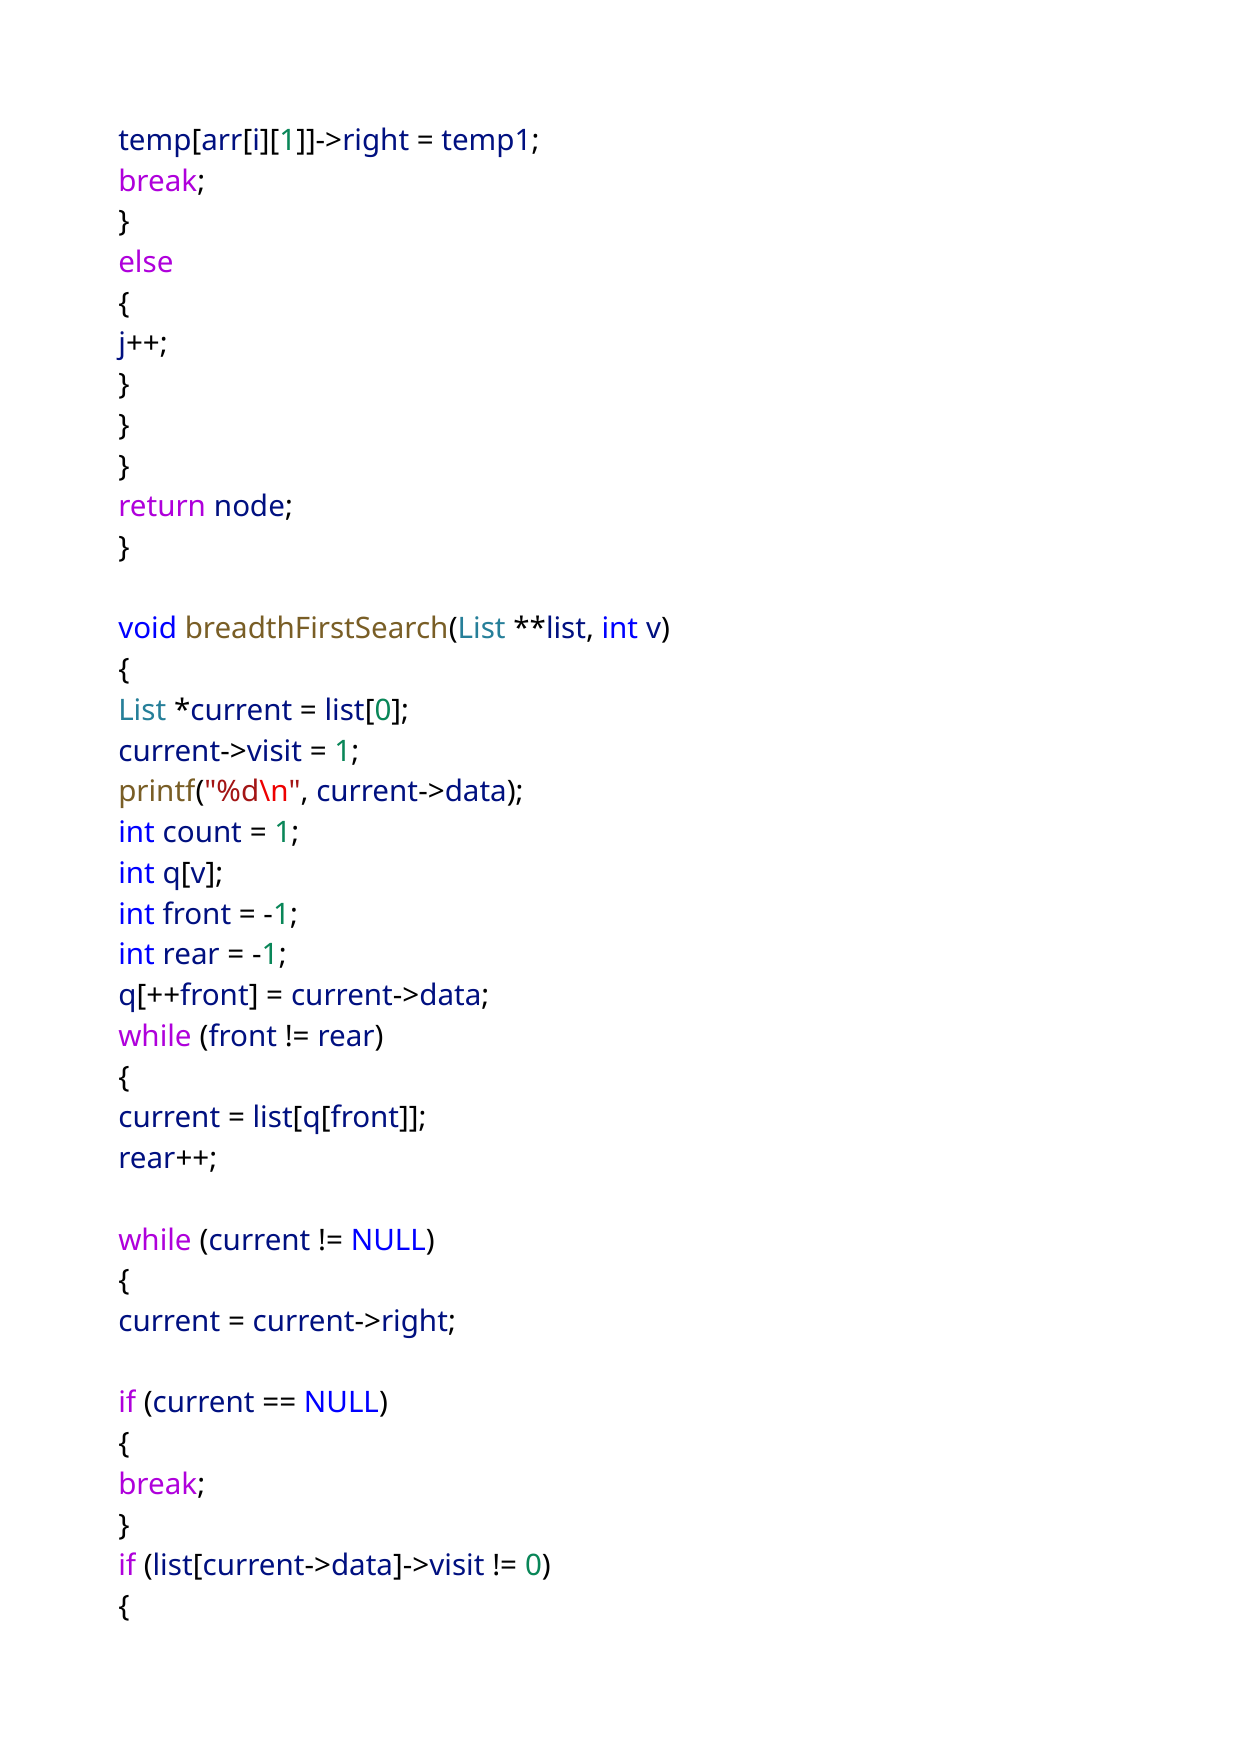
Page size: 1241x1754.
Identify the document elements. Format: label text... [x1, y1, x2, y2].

text { [118, 1421, 1122, 1462]
text { [118, 281, 1122, 322]
text current->visit = 1; [118, 729, 1122, 770]
text } [118, 525, 1122, 566]
text if (current == NULL) [118, 1381, 1122, 1421]
text q[++front] = current->data; [118, 973, 1122, 1014]
text while (current != NULL) [118, 1218, 1122, 1258]
text break; [118, 1462, 1122, 1503]
text } [118, 1503, 1122, 1544]
text { [118, 648, 1122, 688]
text j++; [118, 322, 1122, 362]
text if (list[current->data]->visit != 0) [118, 1544, 1122, 1584]
text { [118, 1055, 1122, 1096]
text rear++; [118, 1136, 1122, 1177]
text else [118, 240, 1122, 281]
text } [118, 199, 1122, 240]
text return node; [118, 485, 1122, 525]
text current = list[q[front]]; [118, 1096, 1122, 1136]
text while (front != rear) [118, 1014, 1122, 1055]
text int q[v]; [118, 851, 1122, 892]
text int count = 1; [118, 811, 1122, 851]
text temp[arr[i][1]]->right = temp1; [118, 118, 1122, 159]
text } [118, 444, 1122, 485]
text current = current->right; [118, 1299, 1122, 1340]
text { [118, 1258, 1122, 1299]
text break; [118, 159, 1122, 199]
text void breadthFirstSearch(List **list, int v) [118, 607, 1122, 648]
text List *current = list[0]; [118, 688, 1122, 729]
text { [118, 1584, 1122, 1625]
text } [118, 362, 1122, 403]
text int rear = -1; [118, 933, 1122, 973]
text printf("%d\n", current->data); [118, 770, 1122, 811]
text } [118, 403, 1122, 444]
text int front = -1; [118, 892, 1122, 933]
